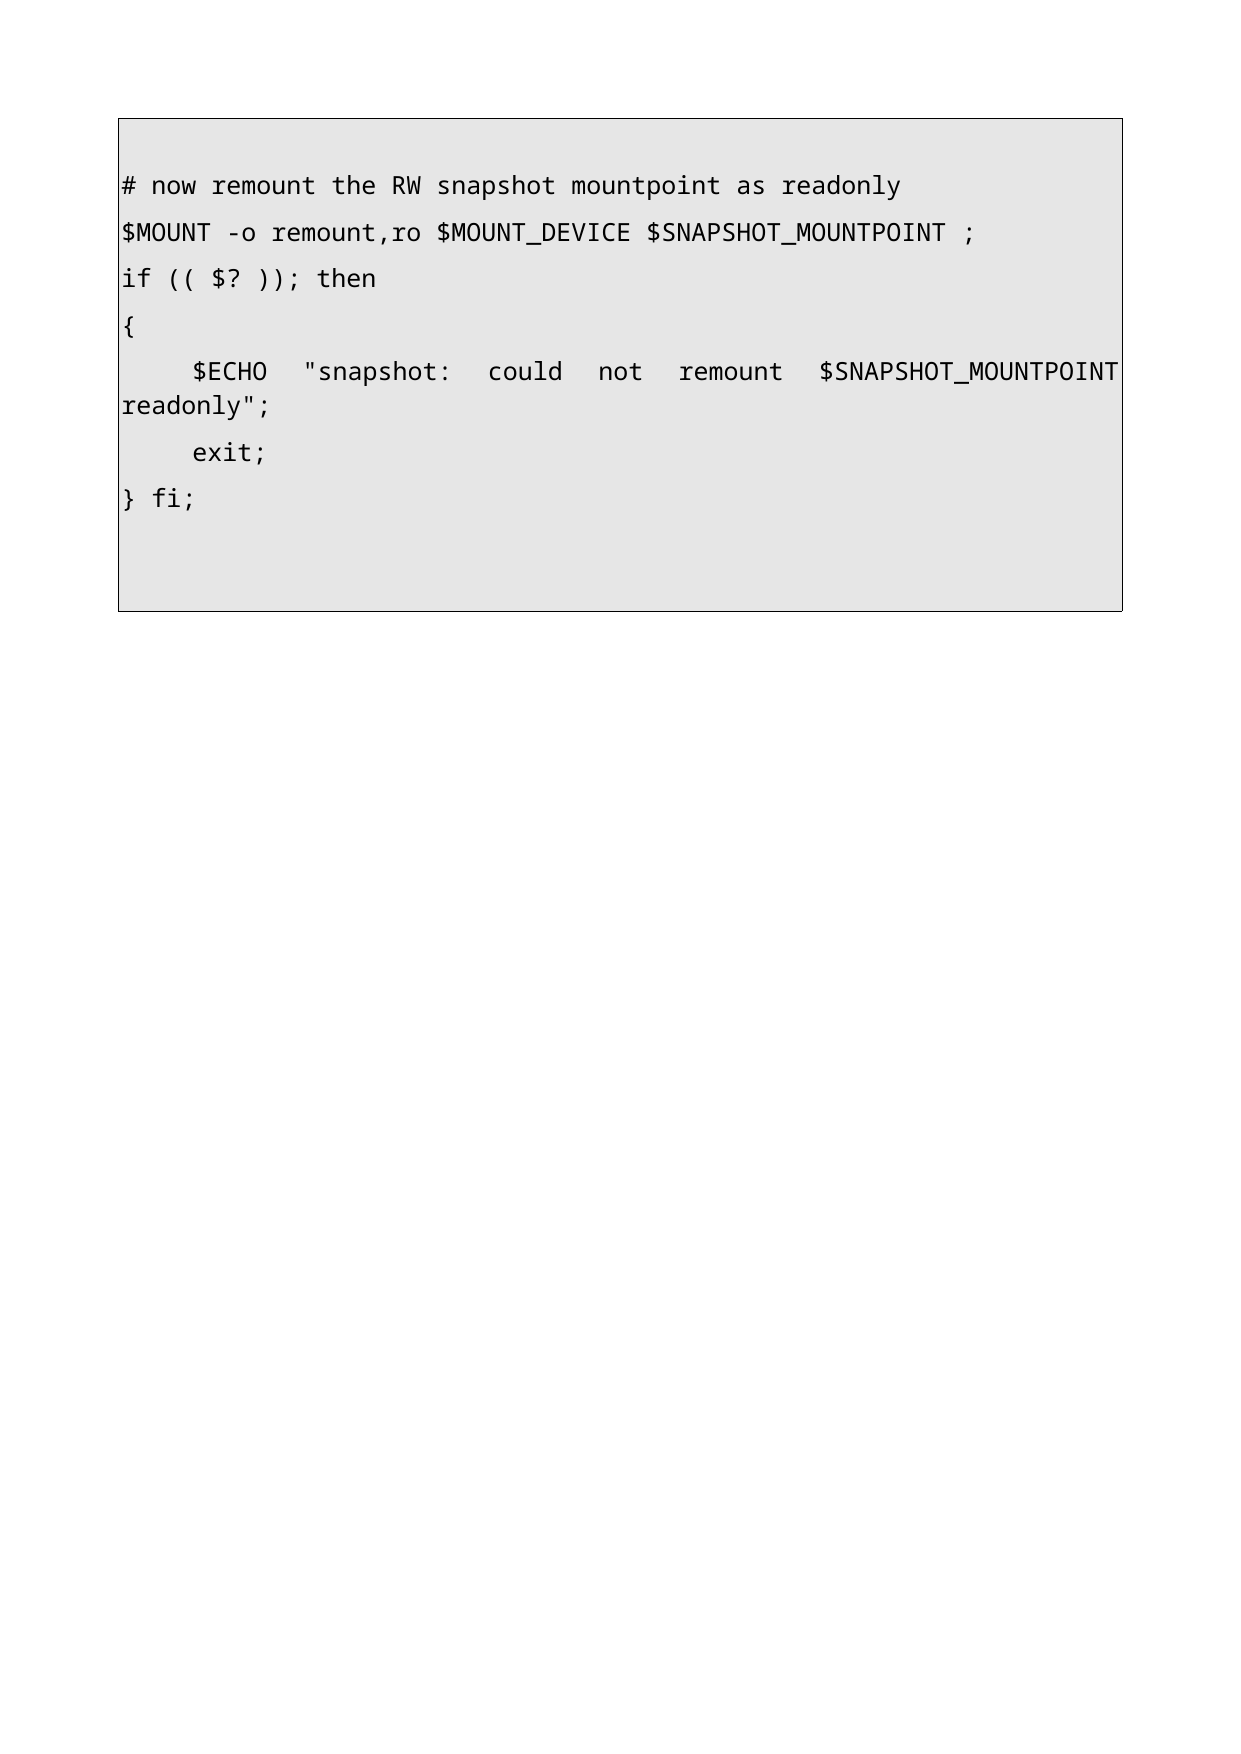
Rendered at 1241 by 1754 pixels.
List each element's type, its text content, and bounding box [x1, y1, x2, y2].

text $MOUNT -o remount,ro $MOUNT_DEVICE $SNAPSHOT_MOUNTPOINT ; [119, 211, 1122, 248]
text $ECHO "snapshot: could not remount $SNAPSHOT_MOUNTPOINT readonly"; [119, 351, 1122, 422]
text if (( $? )); then [119, 258, 1122, 295]
text } fi; [119, 478, 1122, 515]
text # now remount the RW snapshot mountpoint as readonly [119, 165, 1122, 202]
text { [119, 304, 1122, 341]
text exit; [119, 432, 1122, 469]
